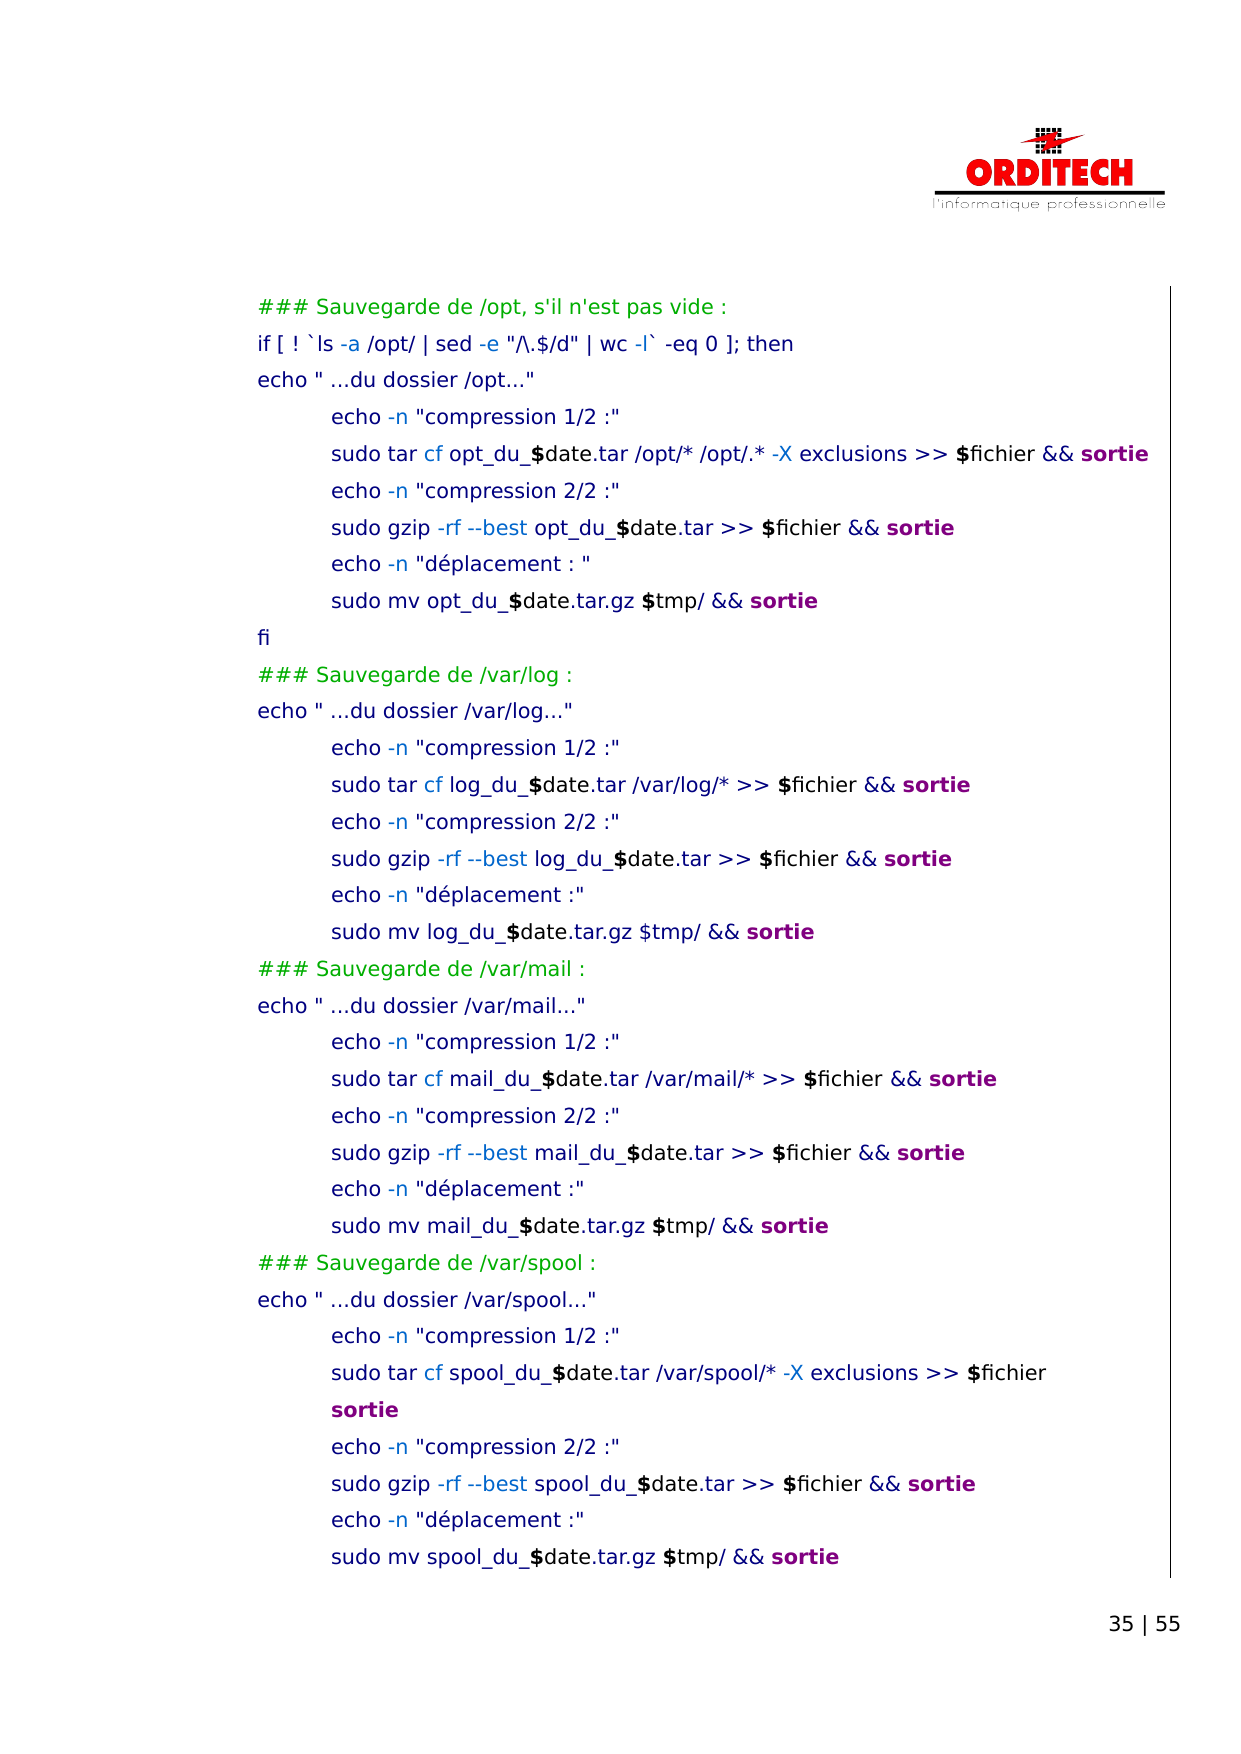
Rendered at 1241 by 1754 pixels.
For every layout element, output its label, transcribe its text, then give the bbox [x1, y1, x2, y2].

text echo -n "compression 2/2 :" [257, 1435, 1161, 1459]
text echo -n "compression 1/2 :" [257, 1030, 1161, 1055]
text echo " ...du dossier /opt..." [257, 368, 1161, 393]
text sudo gzip -rf --best spool_du_$date.tar >> $fichier && sortie [257, 1472, 1161, 1496]
text sudo tar cf log_du_$date.tar /var/log/* >> $fichier && sortie [257, 773, 1161, 797]
text echo -n "compression 2/2 :" [257, 479, 1161, 503]
text sudo tar cf opt_du_$date.tar /opt/* /opt/.* -X exclusions >> $fichier && sortie [257, 442, 1161, 466]
text sudo mv opt_du_$date.tar.gz $tmp/ && sortie [257, 589, 1161, 613]
text ### Sauvegarde de /var/mail : [257, 957, 1161, 981]
text echo -n "compression 1/2 :" [257, 736, 1161, 761]
text ### Sauvegarde de /opt, s'il n'est pas vide : [257, 295, 1161, 319]
text sudo gzip -rf --best log_du_$date.tar >> $fichier && sortie [257, 847, 1161, 871]
text sudo tar cf mail_du_$date.tar /var/mail/* >> $fichier && sortie [257, 1067, 1161, 1091]
text echo -n "déplacement :" [257, 1177, 1161, 1202]
text echo " ...du dossier /var/mail..." [257, 994, 1161, 1018]
text sudo mv log_du_$date.tar.gz $tmp/ && sortie [257, 920, 1161, 944]
text echo -n "déplacement :" [257, 883, 1161, 908]
text echo -n "compression 2/2 :" [257, 810, 1161, 834]
text if [ ! `ls -a /opt/ | sed -e "/\.$/d" | wc -l` -eq 0 ]; then [257, 332, 1161, 356]
text echo -n "déplacement : " [257, 552, 1161, 577]
text echo " ...du dossier /var/spool..." [257, 1288, 1161, 1312]
text sudo mv spool_du_$date.tar.gz $tmp/ && sortie [257, 1545, 1161, 1569]
text echo -n "compression 2/2 :" [257, 1104, 1161, 1128]
text echo " ...du dossier /var/log..." [257, 699, 1161, 724]
text sudo gzip -rf --best mail_du_$date.tar >> $fichier && sortie [257, 1141, 1161, 1165]
text sudo tar cf spool_du_$date.tar /var/spool/* -X exclusions >> $fichier [257, 1361, 1161, 1386]
text ### Sauvegarde de /var/spool : [257, 1251, 1161, 1275]
text fi [257, 626, 1161, 650]
text echo -n "déplacement :" [257, 1508, 1161, 1533]
text echo -n "compression 1/2 :" [257, 1324, 1161, 1349]
text sudo gzip -rf --best opt_du_$date.tar >> $fichier && sortie [257, 516, 1161, 540]
picture [920, 118, 1182, 221]
text echo -n "compression 1/2 :" [257, 405, 1161, 429]
text sortie [257, 1398, 1161, 1422]
text sudo mv mail_du_$date.tar.gz $tmp/ && sortie [257, 1214, 1161, 1238]
text ### Sauvegarde de /var/log : [257, 663, 1161, 687]
